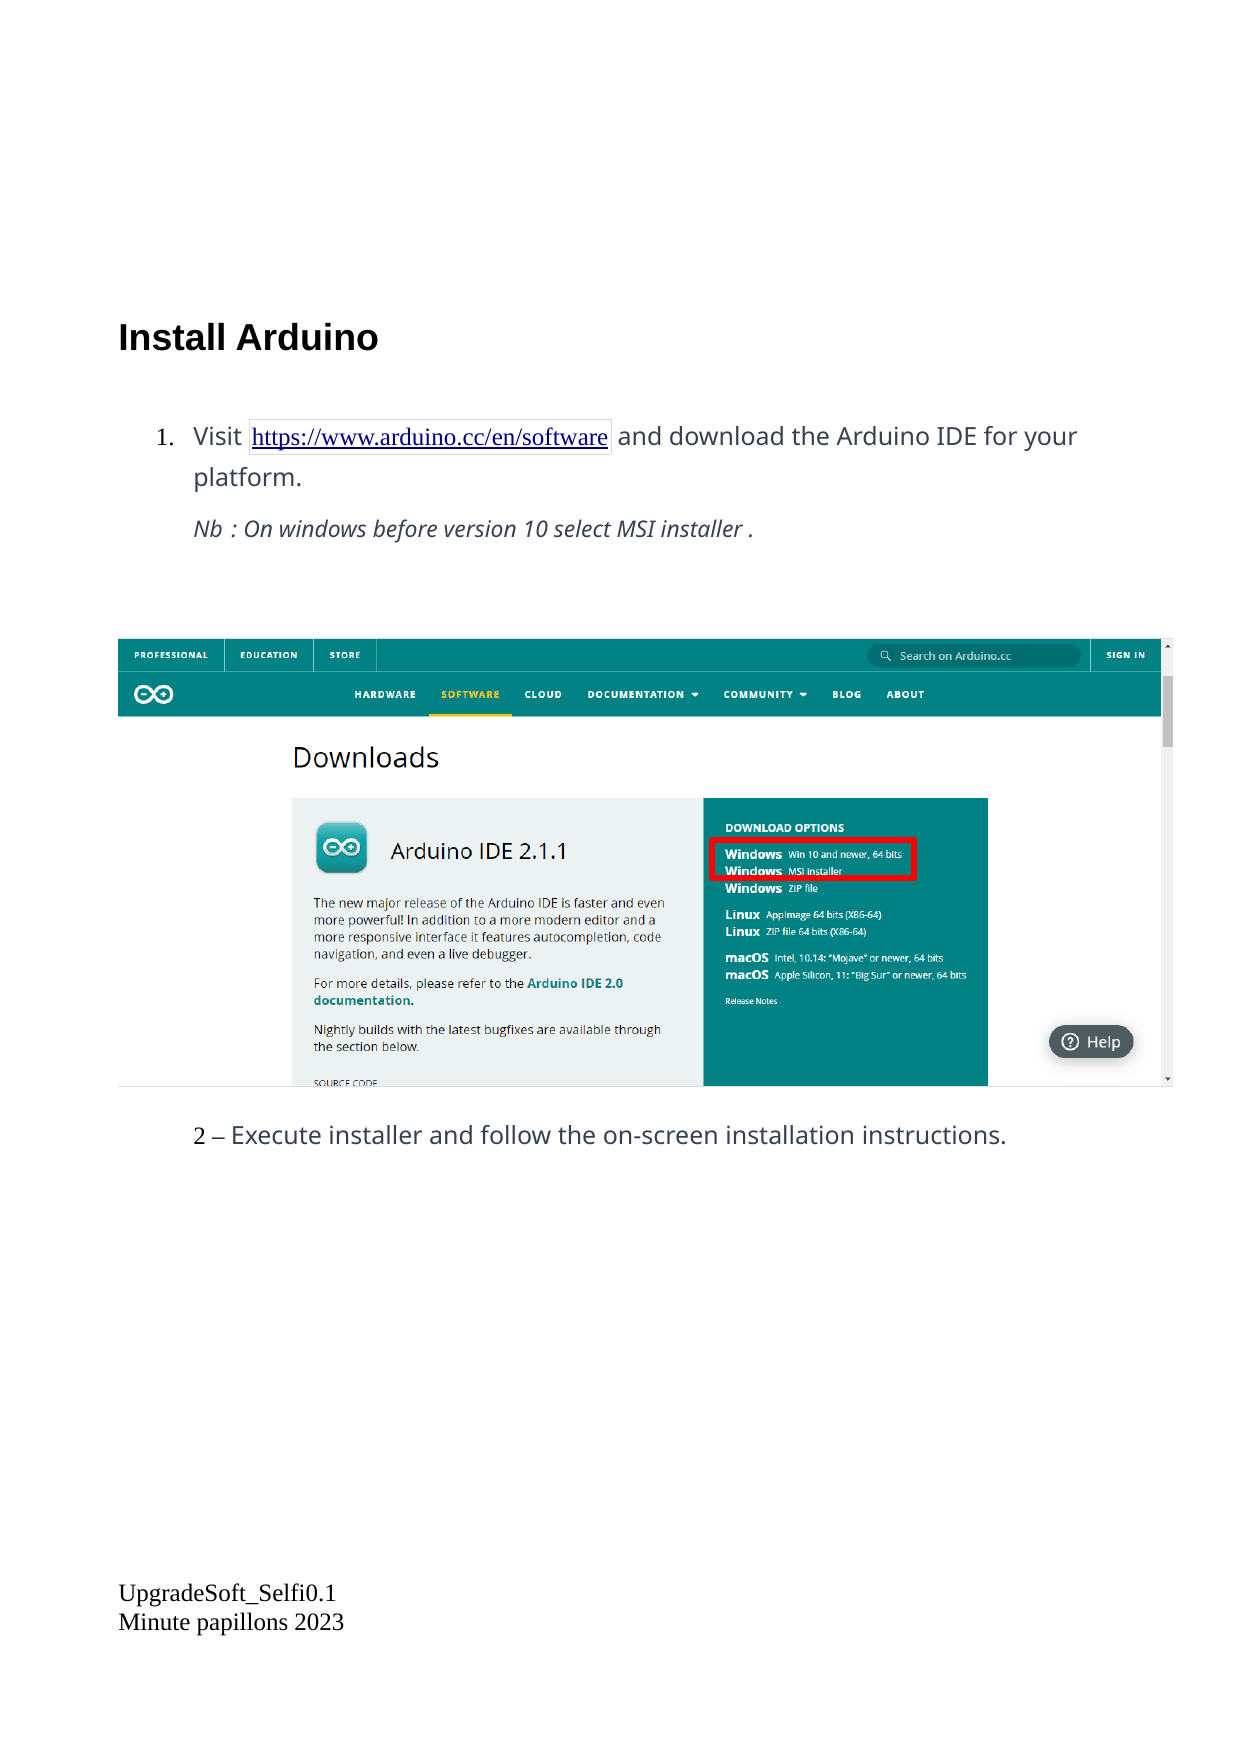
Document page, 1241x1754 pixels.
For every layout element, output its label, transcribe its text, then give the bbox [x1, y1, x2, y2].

picture [118, 637, 1174, 1090]
list 2 – Execute installer and follow the on-screen installation instructions. [156, 1118, 1122, 1152]
list Visit https://www.arduino.cc/en/software and download the Arduino IDE for your platform. [156, 419, 1122, 493]
subtitle Install Arduino [118, 316, 1122, 359]
list Nb : On windows before version 10 select MSI installer . [156, 513, 1122, 544]
